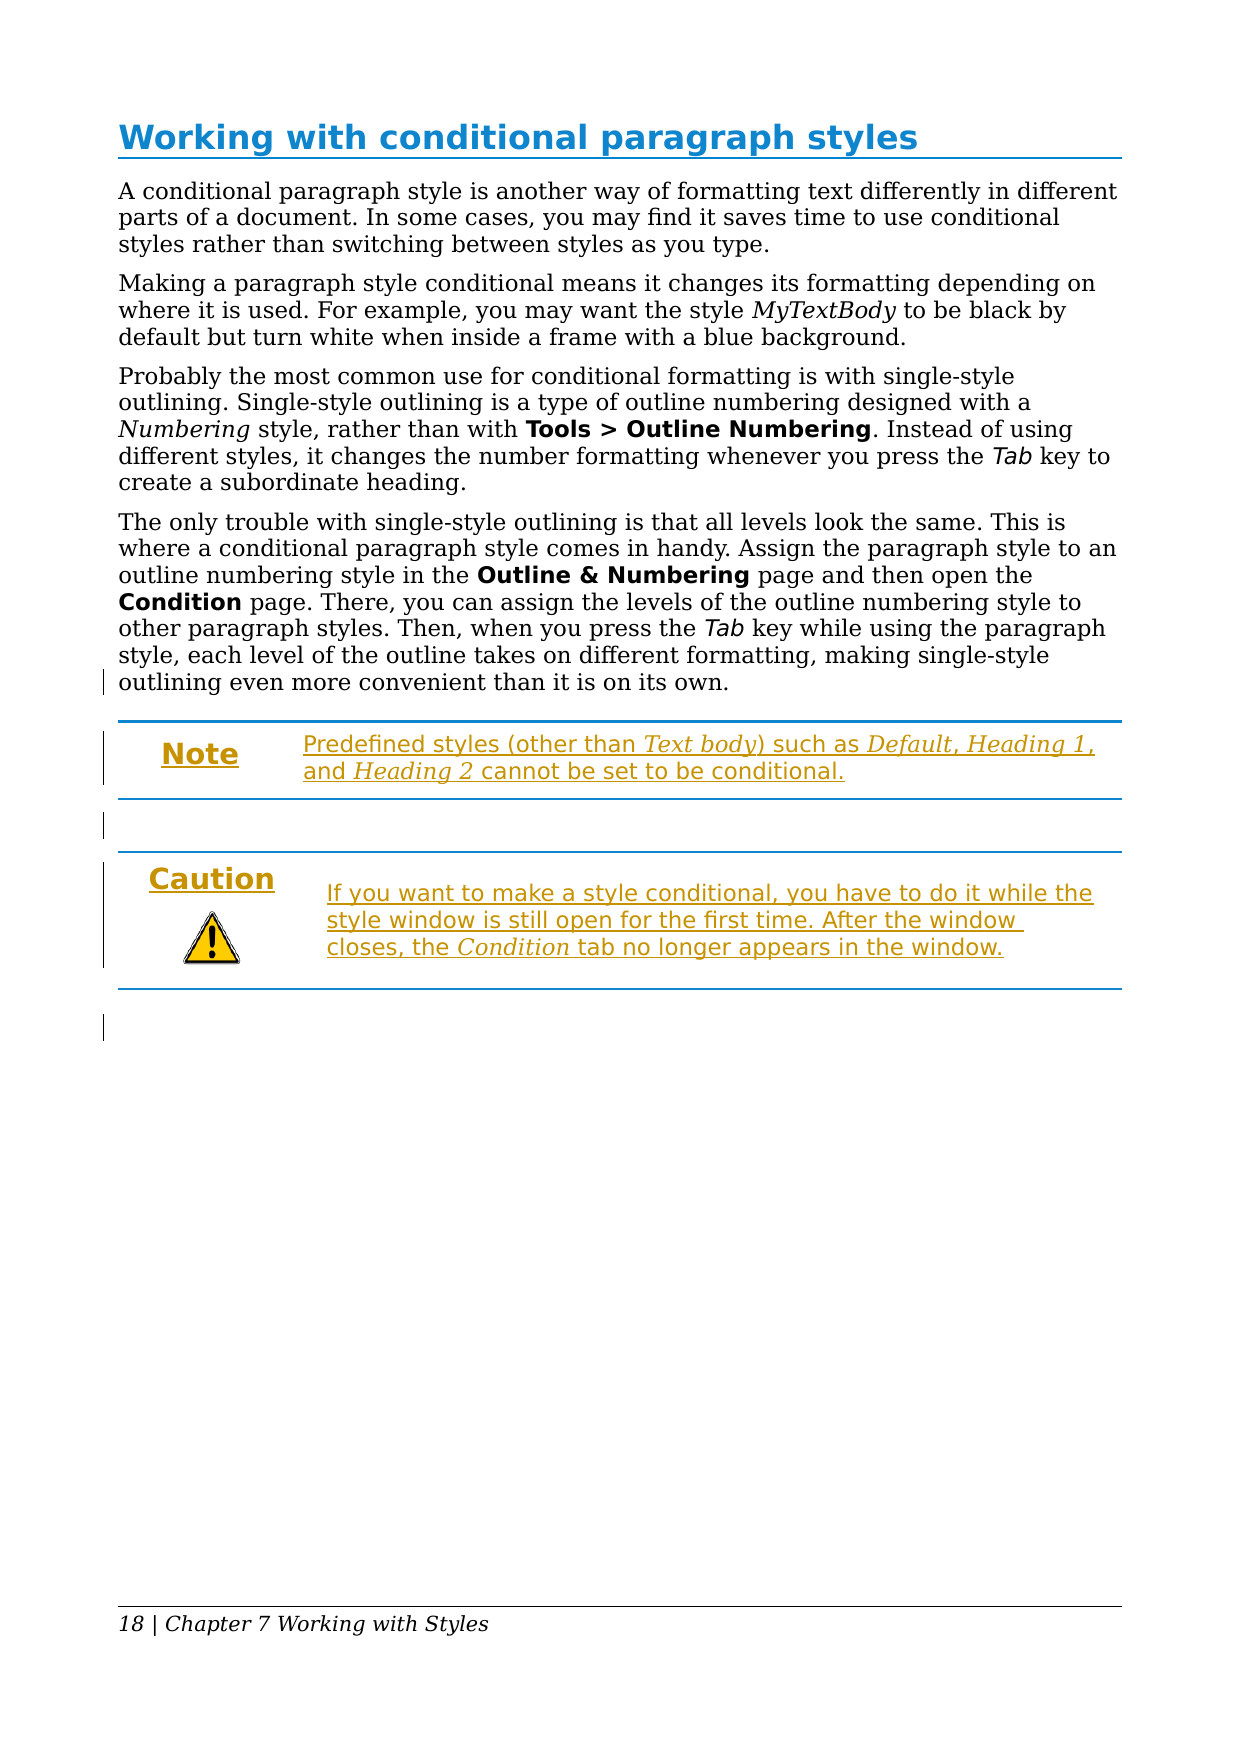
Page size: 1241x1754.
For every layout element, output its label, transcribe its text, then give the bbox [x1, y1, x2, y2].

subtitle Working with conditional paragraph styles [118, 118, 1122, 157]
table_header If you want to make a style conditional, you have to do it while the style window is still open for the first time. After the window closes, the Condition tab no longer appears in the window. [305, 853, 1122, 988]
table_header Predefined styles (other than Text body) such as Default, Heading 1, and Heading 2 cannot be set to be conditional. [281, 723, 1122, 798]
text Making a paragraph style conditional means it changes its formatting depending on where it is used. For example, you may want the style MyTextBody to be black by default but turn white when inside a frame with a blue background. [118, 270, 1122, 350]
text A conditional paragraph style is another way of formatting text differently in different parts of a document. In some cases, you may find it saves time to use conditional styles rather than switching between styles as you type. [118, 178, 1122, 258]
text The only trouble with single-style outlining is that all levels look the same. This is where a conditional paragraph style comes in handy. Assign the paragraph style to an outline numbering style in the Outline & Numbering page and then open the Condition page. There, you can assign the levels of the outline numbering style to other paragraph styles. Then, when you press the Tab key while using the paragraph style, each level of the outline takes on different formatting, making single-style outlining even more convenient than it is on its own. [118, 509, 1122, 695]
table_header Caution [118, 853, 305, 988]
text Probably the most common use for conditional formatting is with single-style outlining. Single-style outlining is a type of outline numbering designed with a Numbering style, rather than with Tools > Outline Numbering. Instead of using different styles, it changes the number formatting whenever you press the Tab key to create a subordinate heading. [118, 363, 1122, 496]
picture [179, 907, 244, 968]
table_header Note [118, 723, 281, 798]
